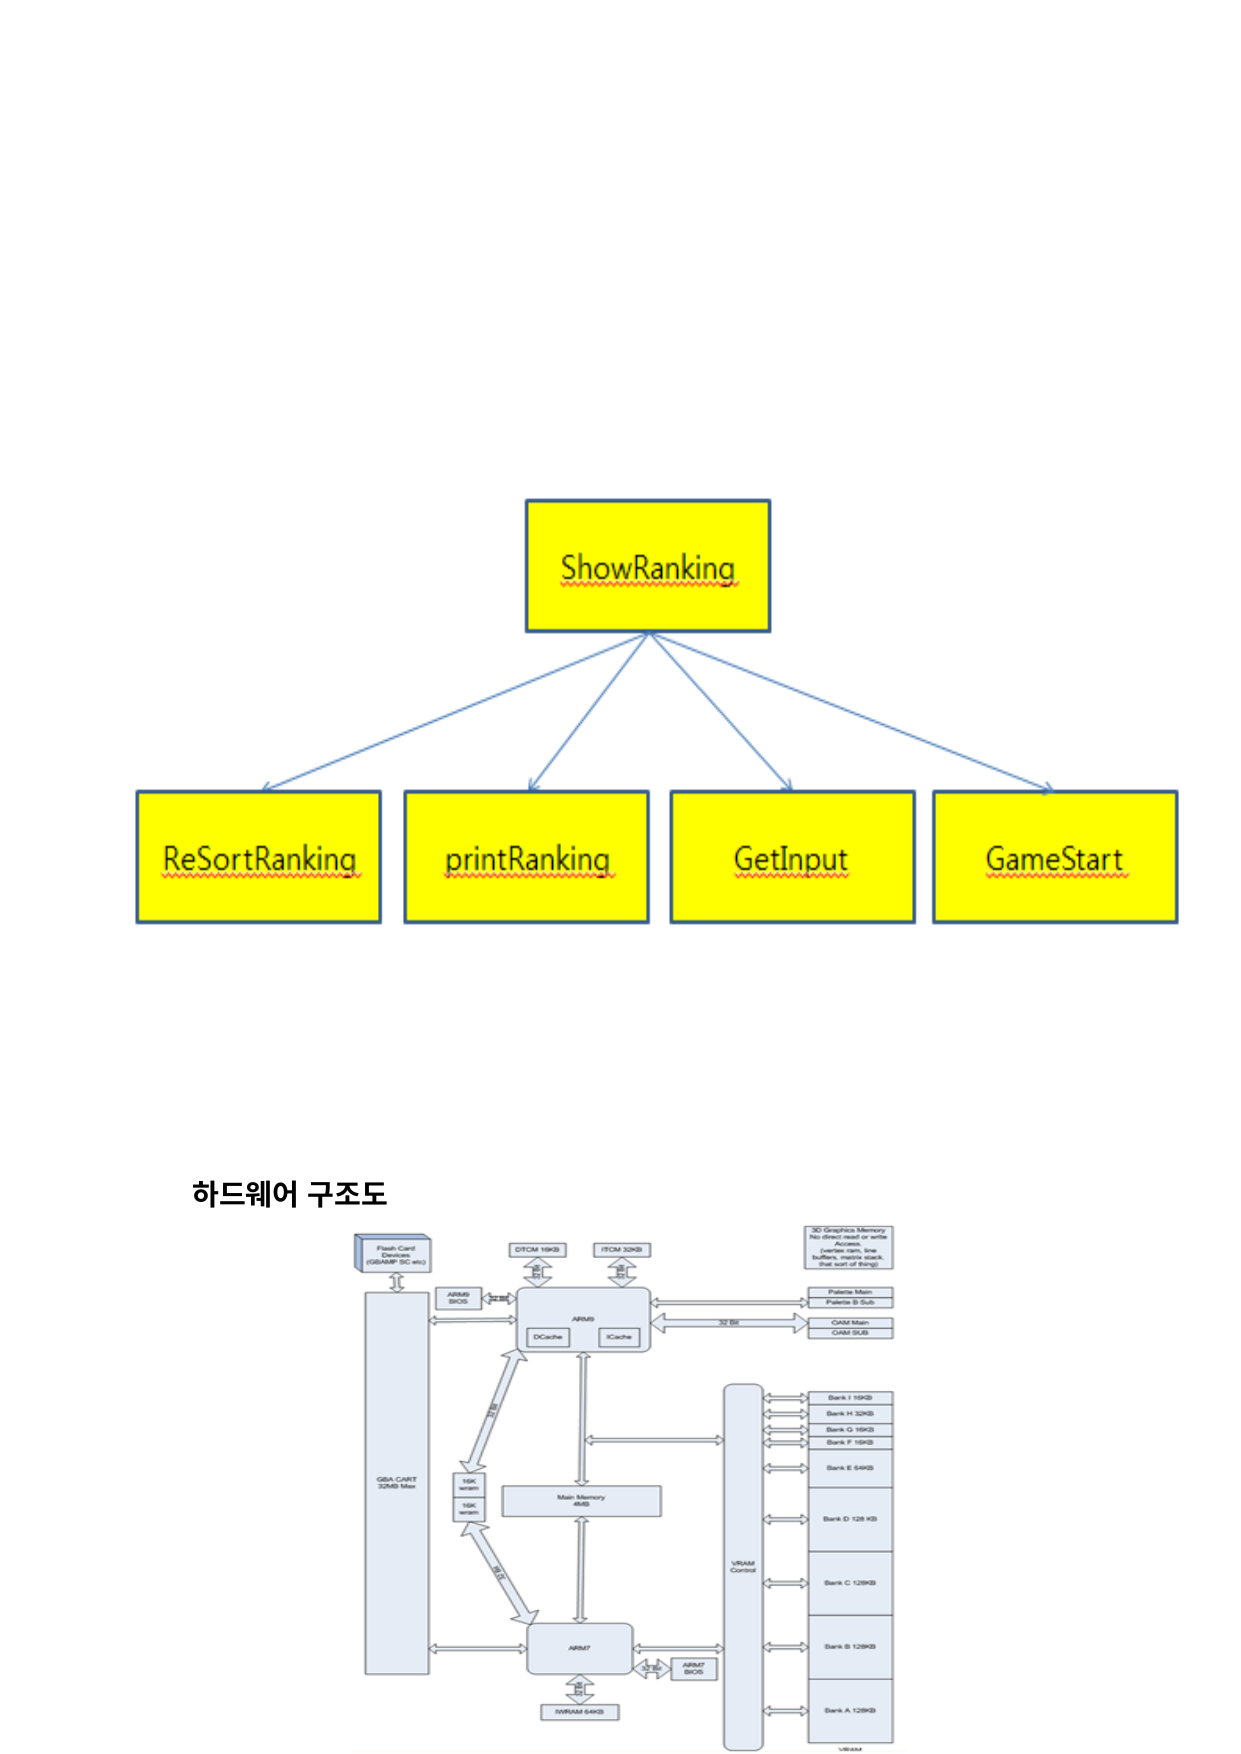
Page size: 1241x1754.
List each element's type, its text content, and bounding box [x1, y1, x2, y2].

text 하드웨어 구조도 [118, 1155, 1122, 1219]
picture [118, 441, 1204, 1011]
